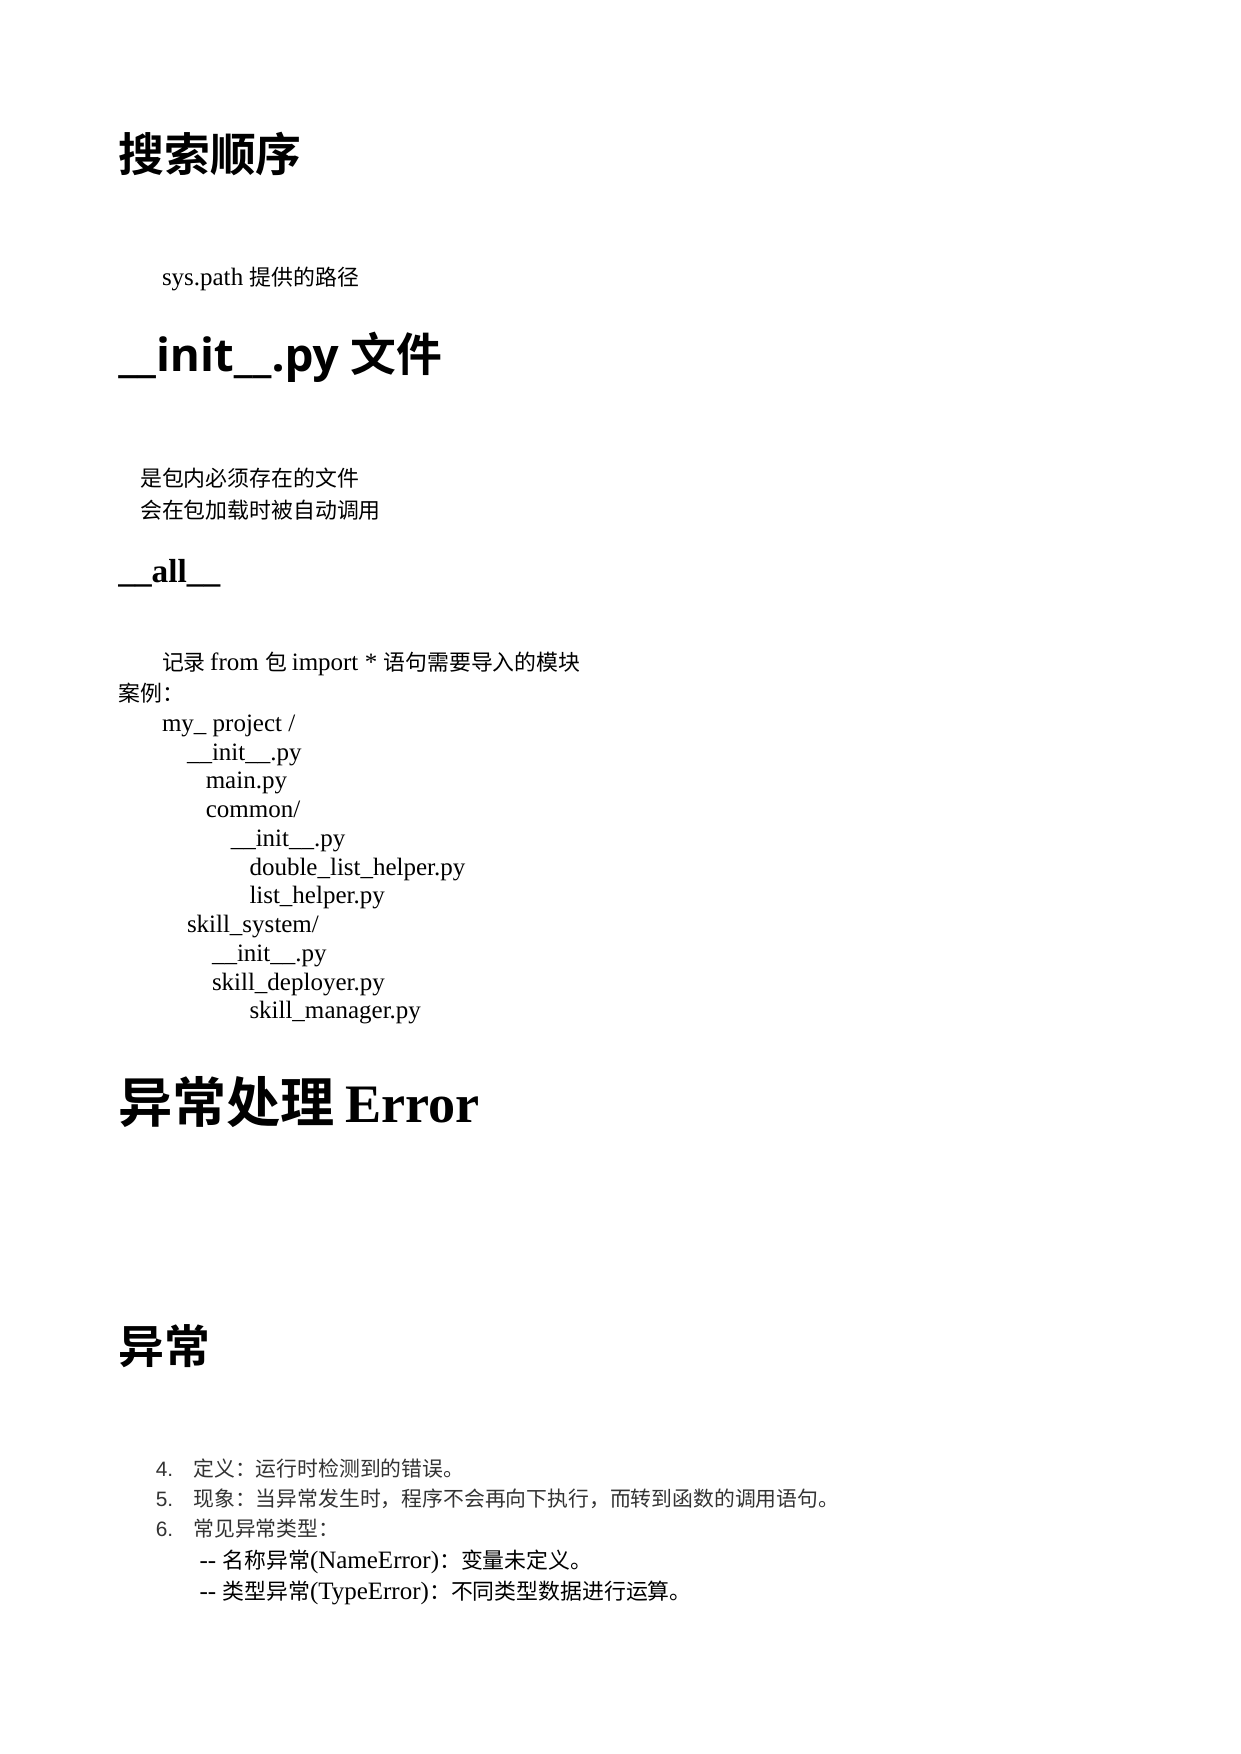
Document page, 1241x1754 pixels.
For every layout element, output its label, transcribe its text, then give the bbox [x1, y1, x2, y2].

list 常见异常类型： [156, 1512, 1122, 1543]
list 现象：当异常发生时，程序不会再向下执行，而转到函数的调用语句。 [156, 1482, 1122, 1512]
text __init__.py [162, 823, 1122, 852]
text common/ [162, 794, 1122, 823]
list -- 名称异常(NameError)：变量未定义。 [199, 1543, 1122, 1574]
text skill_manager.py [162, 996, 1122, 1024]
subtitle 异常处理Error [118, 1060, 1122, 1138]
text double_list_helper.py [162, 852, 1122, 881]
subtitle 搜索顺序 [118, 118, 1122, 184]
text skill_system/ [162, 909, 1122, 938]
text skill_deployer.py [162, 967, 1122, 996]
text __init__.py [162, 938, 1122, 967]
text __init__.py [162, 737, 1122, 766]
subtitle 异常 [118, 1310, 1122, 1376]
list 定义：运行时检测到的错误。 [156, 1452, 1122, 1482]
text 记录from 包 import * 语句需要导入的模块 [118, 645, 1122, 676]
text list_helper.py [162, 881, 1122, 909]
subtitle __init__.py 文件 [118, 319, 1122, 385]
text 是包内必须存在的文件 [140, 461, 1122, 493]
text sys.path 提供的路径 [162, 260, 1122, 292]
text main.py [162, 766, 1122, 794]
text 案例： [118, 676, 1122, 708]
text 会在包加载时被自动调用 [140, 493, 1122, 524]
list -- 类型异常(TypeError)：不同类型数据进行运算。 [199, 1574, 1122, 1606]
text my_ project / [162, 708, 1122, 737]
subtitle __all__ [118, 551, 1122, 590]
